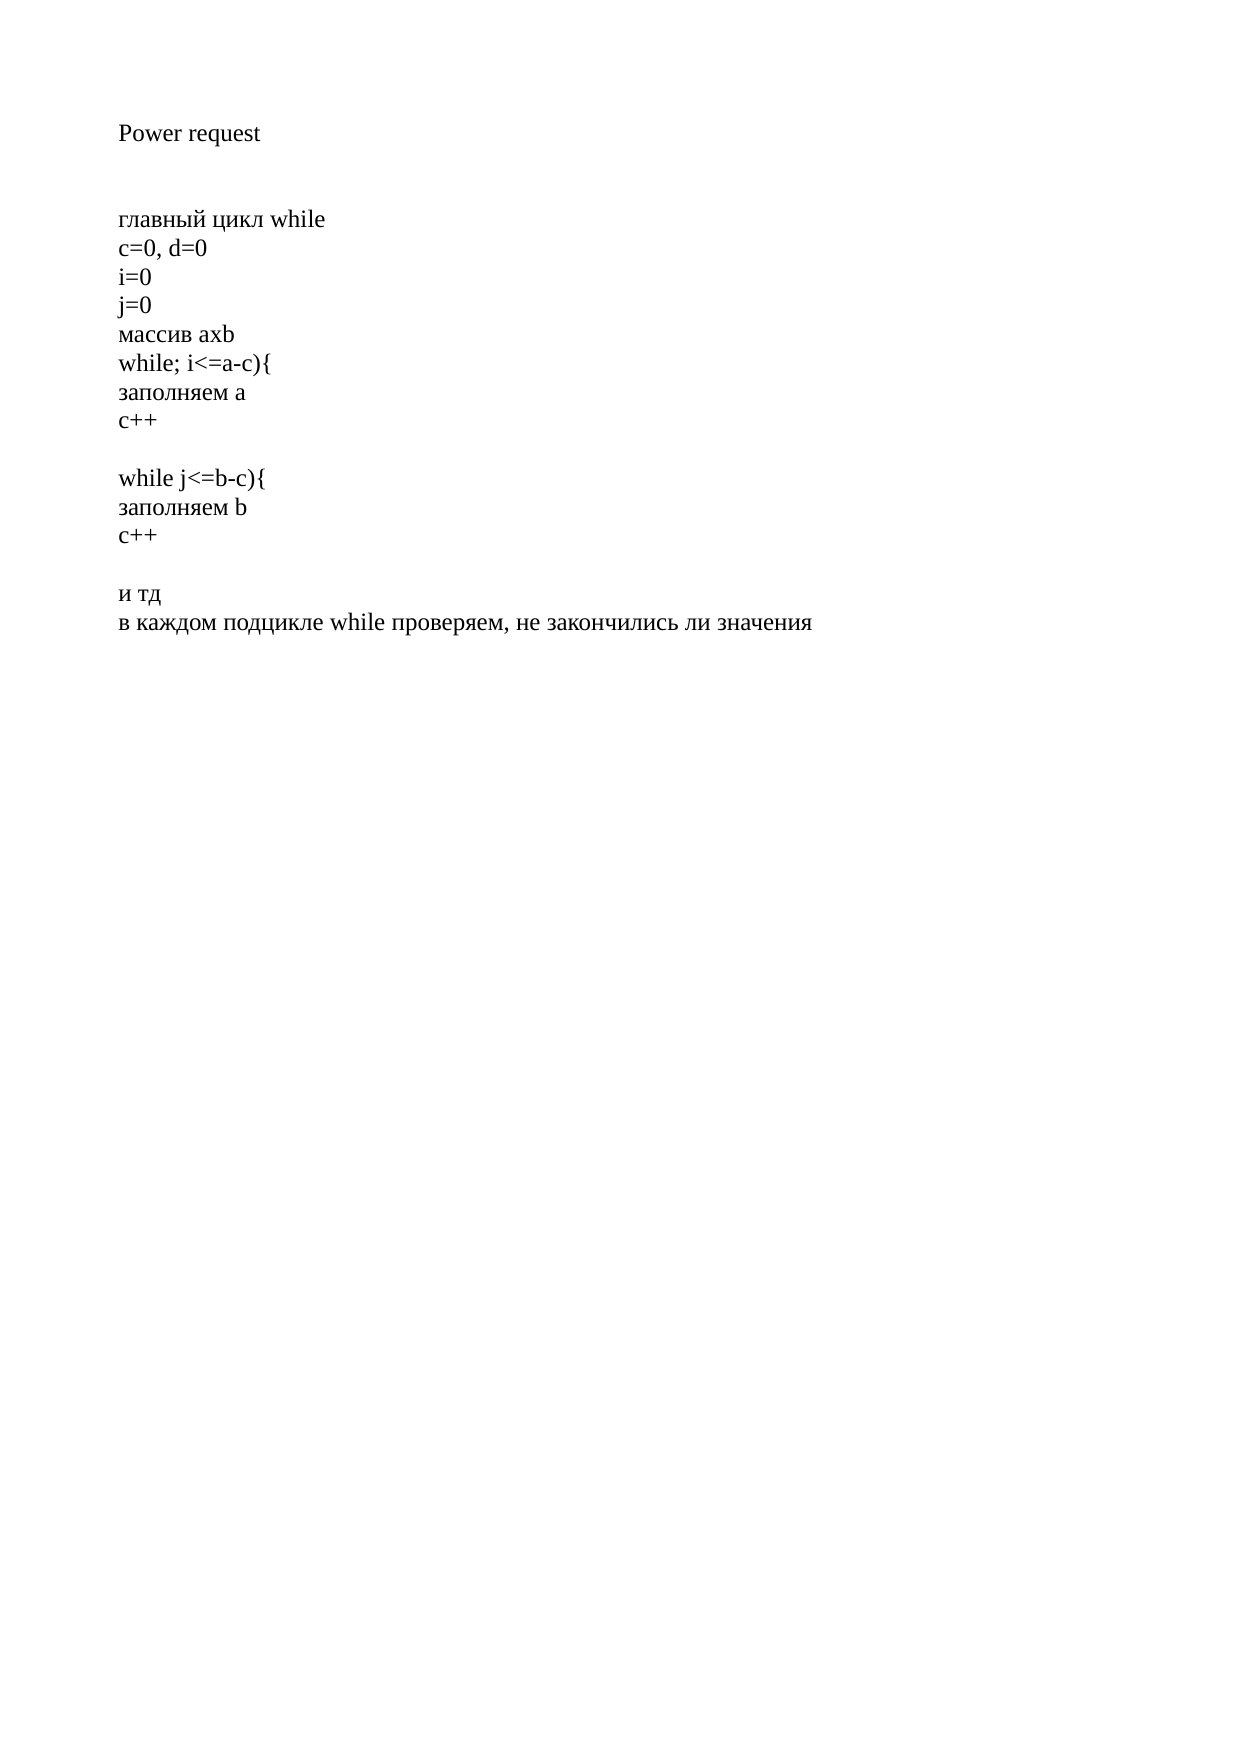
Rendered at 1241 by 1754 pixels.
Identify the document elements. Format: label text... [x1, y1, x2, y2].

text и тд [118, 578, 1122, 607]
text массив aхb [118, 319, 1122, 348]
text главный цикл while [118, 204, 1122, 233]
text Power request [118, 118, 1122, 147]
text c++ [118, 406, 1122, 434]
text в каждом подцикле while проверяем, не закончились ли значения [118, 607, 1122, 636]
text while; i<=a-c){ [118, 348, 1122, 377]
text c++ [118, 521, 1122, 549]
text c=0, d=0 [118, 233, 1122, 262]
text while j<=b-c){ [118, 463, 1122, 492]
text j=0 [118, 291, 1122, 319]
text заполняем a [118, 377, 1122, 406]
text заполняем b [118, 492, 1122, 521]
text i=0 [118, 262, 1122, 291]
